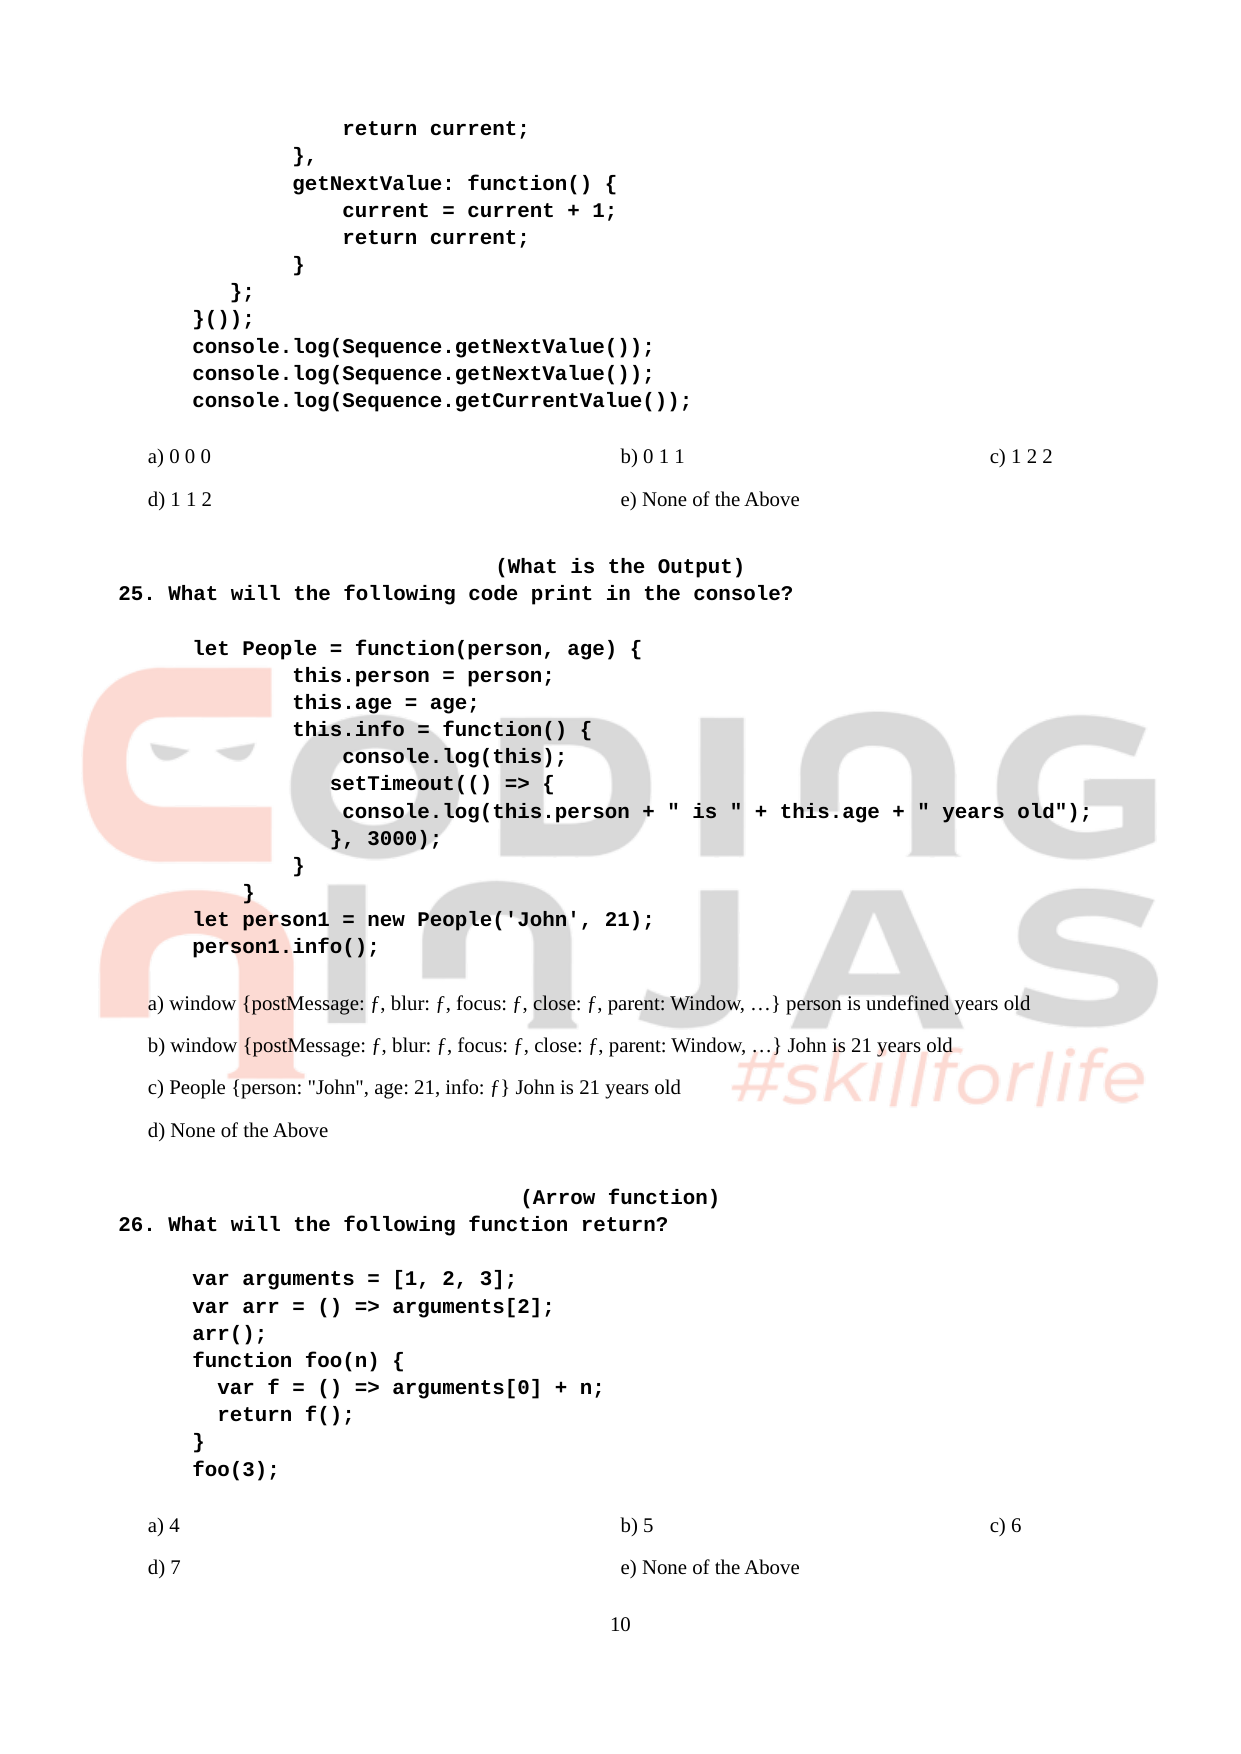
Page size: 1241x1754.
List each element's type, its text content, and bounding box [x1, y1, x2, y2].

text d) 1 1 2 e) None of the Above [148, 487, 1122, 511]
text console.log(Sequence.getNextValue()); [192, 336, 1122, 359]
text arr(); [192, 1323, 1122, 1346]
text }()); [192, 308, 1122, 332]
text console.log(this.person + " is " + this.age + " years old"); [192, 801, 1122, 824]
text a) 4 b) 5 c) 6 [148, 1513, 1122, 1537]
text }; [192, 281, 1122, 305]
text person1.info(); [192, 937, 1122, 960]
text setTimeout(() => { [192, 773, 1122, 797]
text current = current + 1; [192, 200, 1122, 223]
text getNextValue: function() { [192, 172, 1122, 196]
text a) window {postMessage: ƒ, blur: ƒ, focus: ƒ, close: ƒ, parent: Window, …} person is undefined years old [148, 991, 1122, 1015]
text function foo(n) { [192, 1350, 1122, 1374]
text let People = function(person, age) { [192, 637, 1122, 661]
text }, [192, 145, 1122, 169]
text 26. What will the following function return? [118, 1214, 1122, 1238]
text a) 0 0 0 b) 0 1 1 c) 1 2 2 [148, 444, 1122, 468]
text console.log(this); [192, 746, 1122, 770]
text return current; [192, 118, 1122, 142]
text this.person = person; [192, 665, 1122, 688]
text } [192, 1432, 1122, 1455]
text d) None of the Above [148, 1117, 1122, 1142]
text console.log(Sequence.getCurrentValue()); [192, 390, 1122, 414]
text return current; [192, 227, 1122, 251]
text var f = () => arguments[0] + n; [192, 1377, 1122, 1401]
text } [192, 254, 1122, 278]
text console.log(Sequence.getNextValue()); [192, 363, 1122, 386]
text foo(3); [192, 1459, 1122, 1482]
text d) 7 e) None of the Above [148, 1555, 1122, 1579]
text }, 3000); [192, 828, 1122, 851]
text (Arrow function) [118, 1187, 1122, 1211]
text return f(); [192, 1404, 1122, 1428]
text this.age = age; [192, 692, 1122, 716]
text var arguments = [1, 2, 3]; [192, 1268, 1122, 1292]
text (What is the Output) [118, 556, 1122, 579]
text this.info = function() { [192, 719, 1122, 743]
text let person1 = new People('John', 21); [192, 909, 1122, 933]
text } [192, 882, 1122, 906]
text var arr = () => arguments[2]; [192, 1296, 1122, 1319]
text b) window {postMessage: ƒ, blur: ƒ, focus: ƒ, close: ƒ, parent: Window, …} John is 21 years old [148, 1033, 1122, 1057]
text } [192, 855, 1122, 879]
text 25. What will the following code print in the console? [118, 583, 1122, 607]
text c) People {person: "John", age: 21, info: ƒ} John is 21 years old [148, 1075, 1122, 1099]
